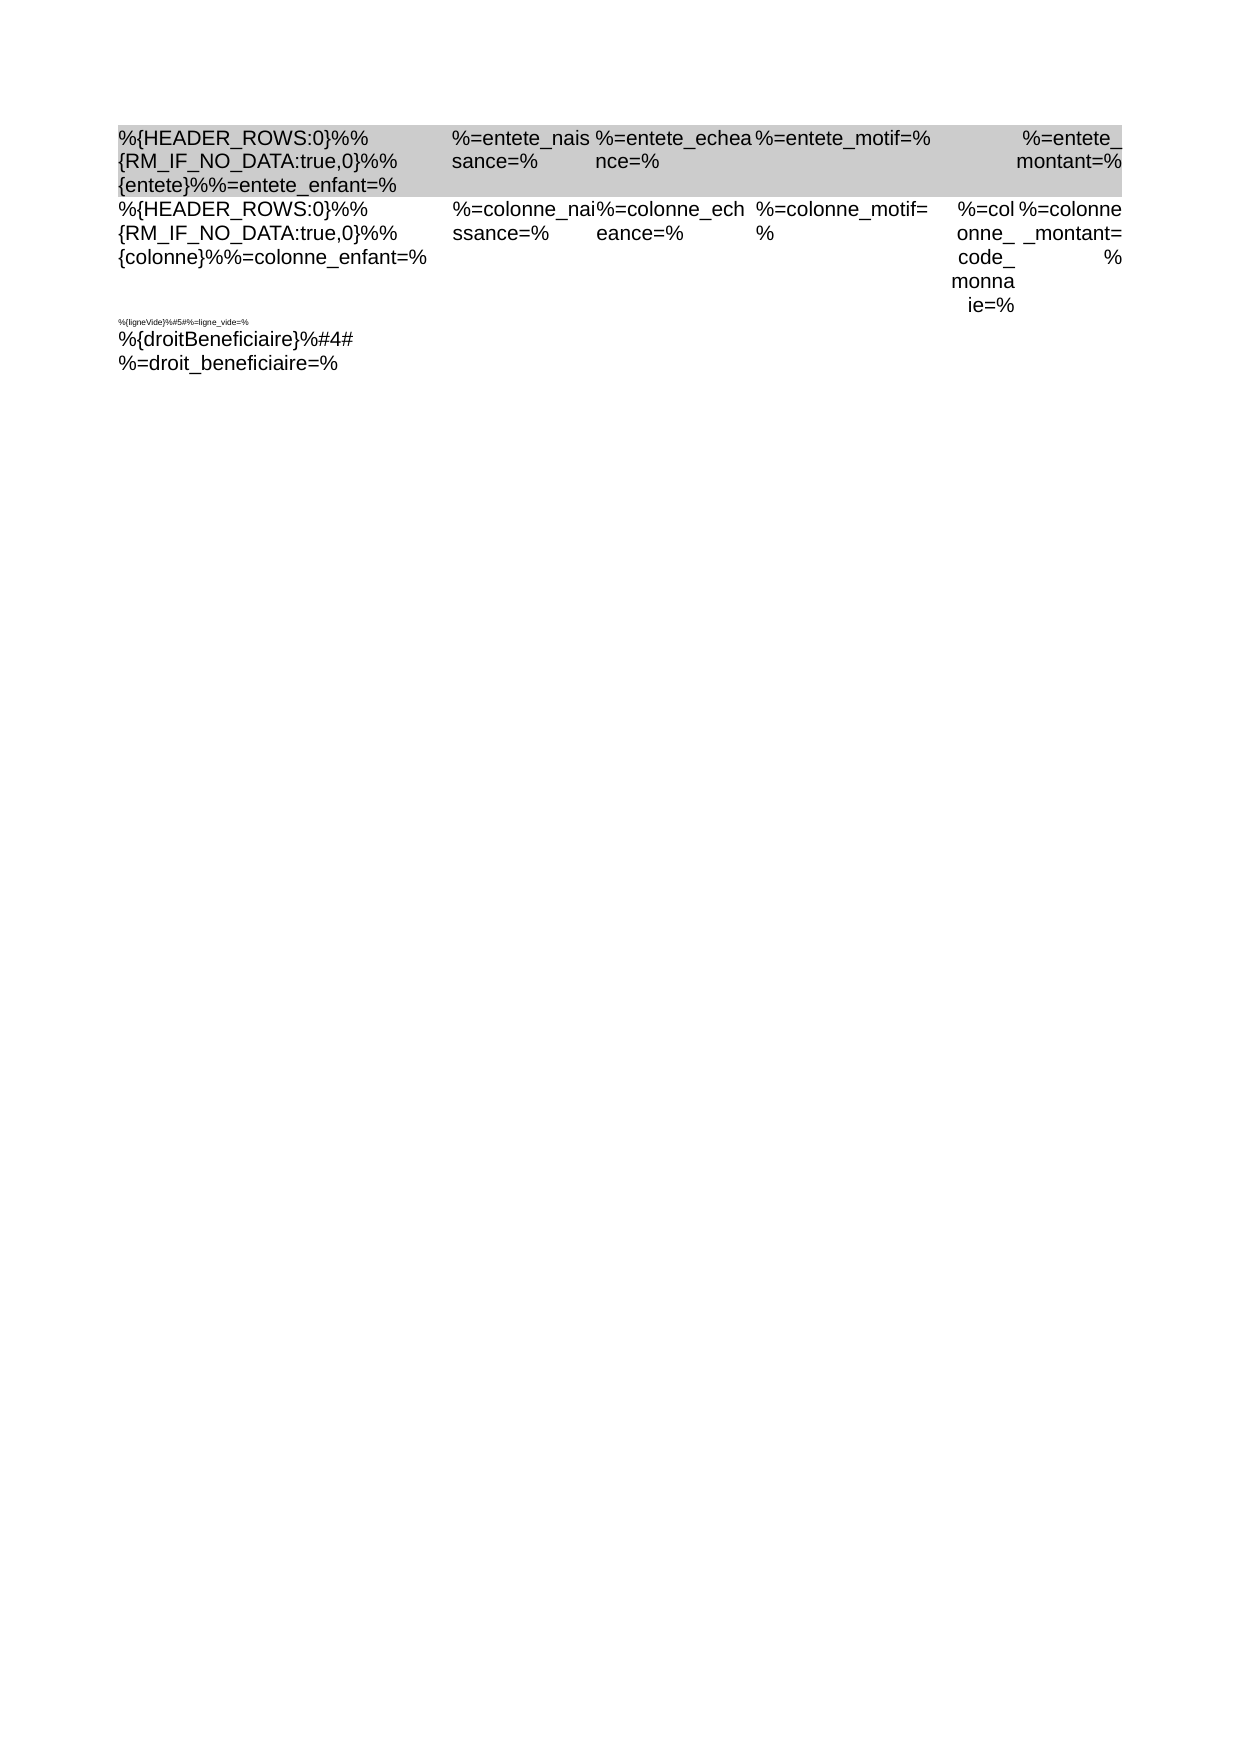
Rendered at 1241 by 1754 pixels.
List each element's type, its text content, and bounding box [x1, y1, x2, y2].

table_cell %{droitBeneficiaire}%#4#%=droit_beneficiaire=% [118, 327, 452, 386]
table_cell [756, 317, 946, 327]
table_header %=colonne_code_monnaie=% [946, 197, 1014, 317]
table_header %{HEADER_ROWS:0}%%{RM_IF_NO_DATA:true,0}%%{colonne}%%=colonne_enfant=% [118, 197, 452, 317]
table_header %=colonne_montant=% [1015, 197, 1122, 317]
table_header [945, 125, 1013, 197]
table_cell [756, 327, 946, 386]
table_header %=entete_naissance=% [452, 125, 595, 197]
table_cell %{ligneVide}%#5#%=ligne_vide=% [118, 317, 452, 327]
table_cell [946, 317, 1014, 327]
table_header %{HEADER_ROWS:0}%%{RM_IF_NO_DATA:true,0}%%{entete}%%=entete_enfant=% [118, 125, 452, 197]
table_header %=colonne_motif=% [756, 197, 946, 317]
table_header %=colonne_naissance=% [453, 197, 596, 317]
table_cell [453, 327, 596, 386]
table_cell [1015, 317, 1122, 327]
table_header %=entete_motif=% [755, 125, 945, 197]
table_cell [946, 327, 1014, 386]
table_header %=colonne_echeance=% [596, 197, 756, 317]
table_cell [596, 317, 756, 327]
table_cell [596, 327, 756, 386]
table_cell [1015, 327, 1122, 386]
table_header %=entete_echeance=% [595, 125, 755, 197]
table_header %=entete_montant=% [1013, 125, 1122, 197]
table_cell [453, 317, 596, 327]
